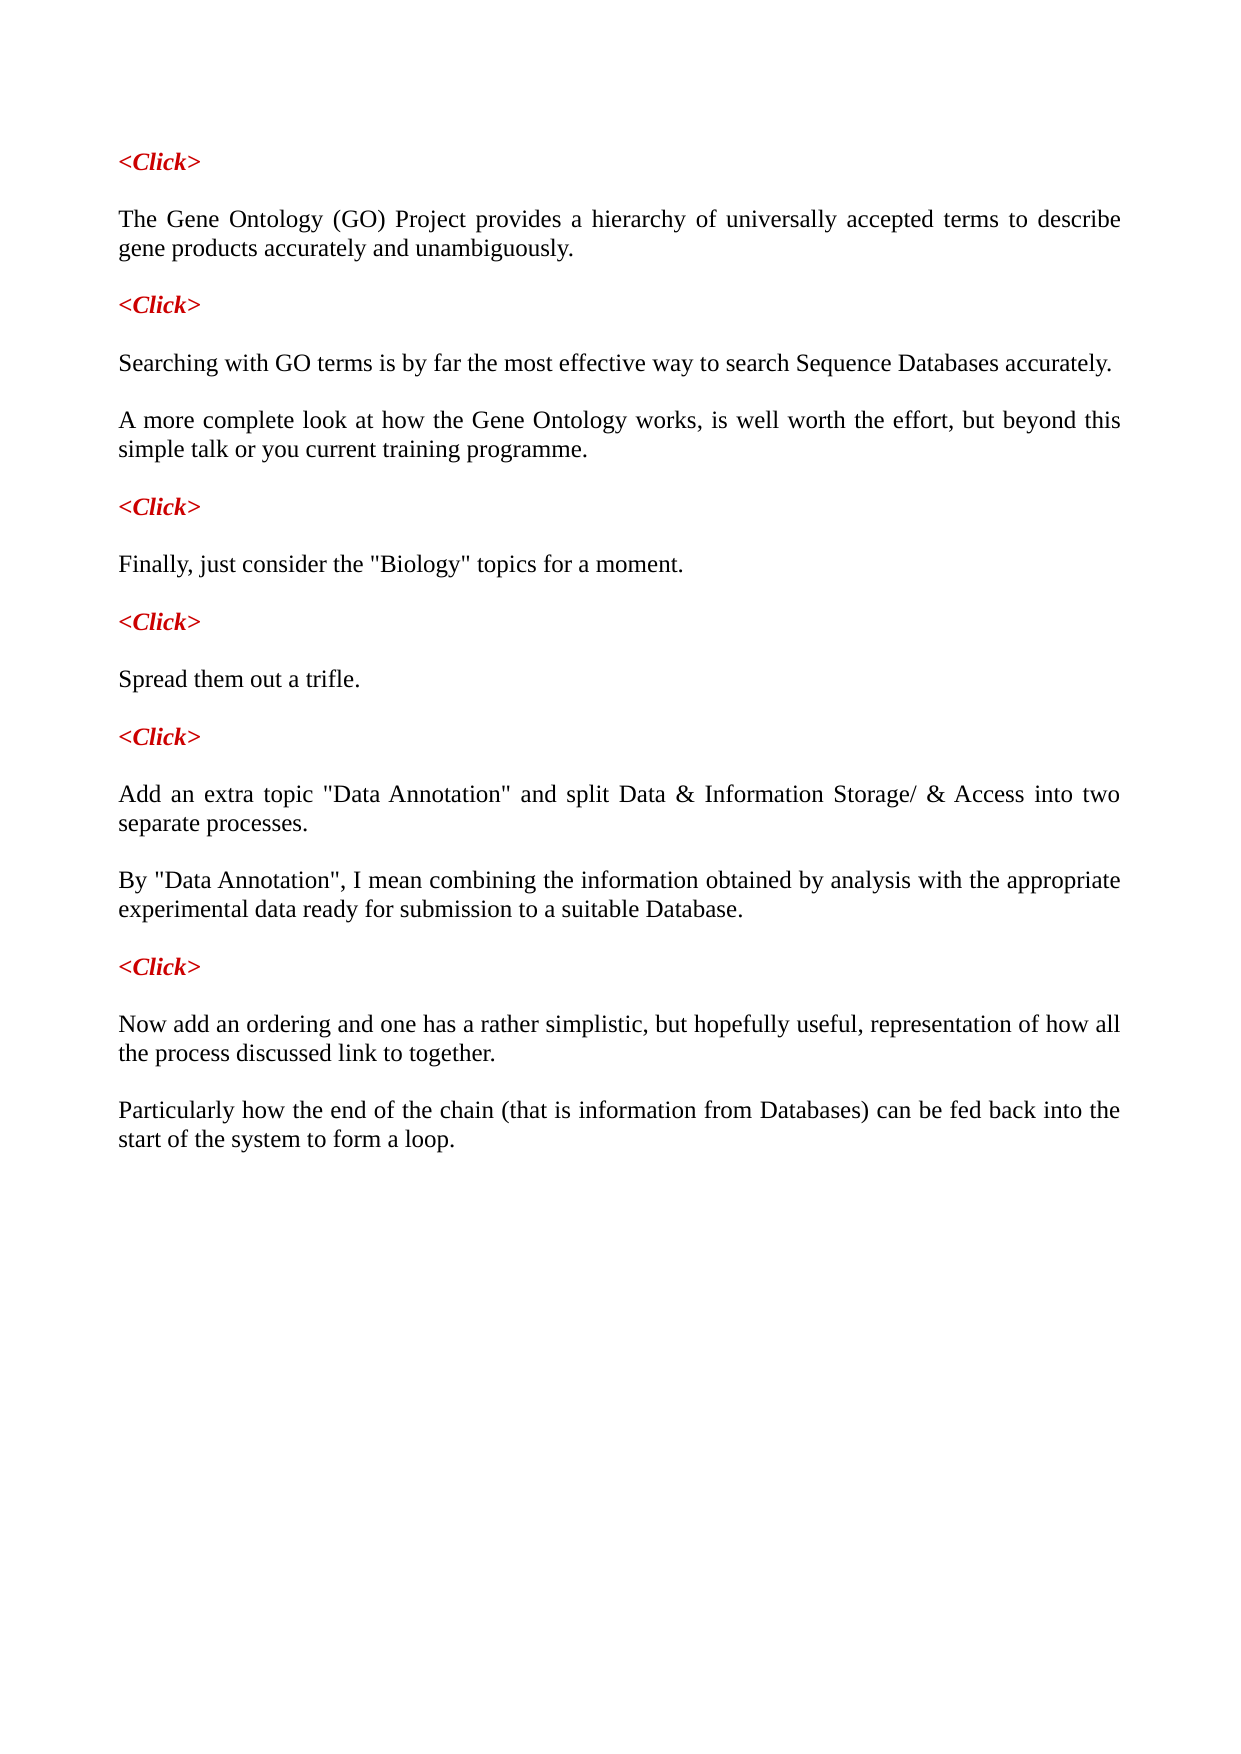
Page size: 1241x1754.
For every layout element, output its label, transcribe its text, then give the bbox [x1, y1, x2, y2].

text Spread them out a trifle. [118, 664, 1122, 693]
text A more complete look at how the Gene Ontology works, is well worth the effort, but beyond this simple talk or you current training programme. [118, 406, 1122, 463]
text <Click> [118, 607, 1122, 636]
text <Click> [118, 291, 1122, 319]
text <Click> [118, 722, 1122, 751]
text By "Data Annotation", I mean combining the information obtained by analysis with the appropriate experimental data ready for submission to a suitable Database. [118, 866, 1122, 923]
text <Click> [118, 492, 1122, 521]
text Finally, just consider the "Biology" topics for a moment. [118, 549, 1122, 578]
text Add an extra topic "Data Annotation" and split Data & Information Storage/ & Access into two separate processes. [118, 779, 1122, 837]
text The Gene Ontology (GO) Project provides a hierarchy of universally accepted terms to describe gene products accurately and unambiguously. [118, 204, 1122, 262]
text Now add an ordering and one has a rather simplistic, but hopefully useful, representation of how all the process discussed link to together. [118, 1009, 1122, 1067]
text Particularly how the end of the chain (that is information from Databases) can be fed back into the start of the system to form a loop. [118, 1096, 1122, 1153]
text <Click> [118, 952, 1122, 981]
text <Click> [118, 147, 1122, 176]
text Searching with GO terms is by far the most effective way to search Sequence Databases accurately. [118, 348, 1122, 377]
